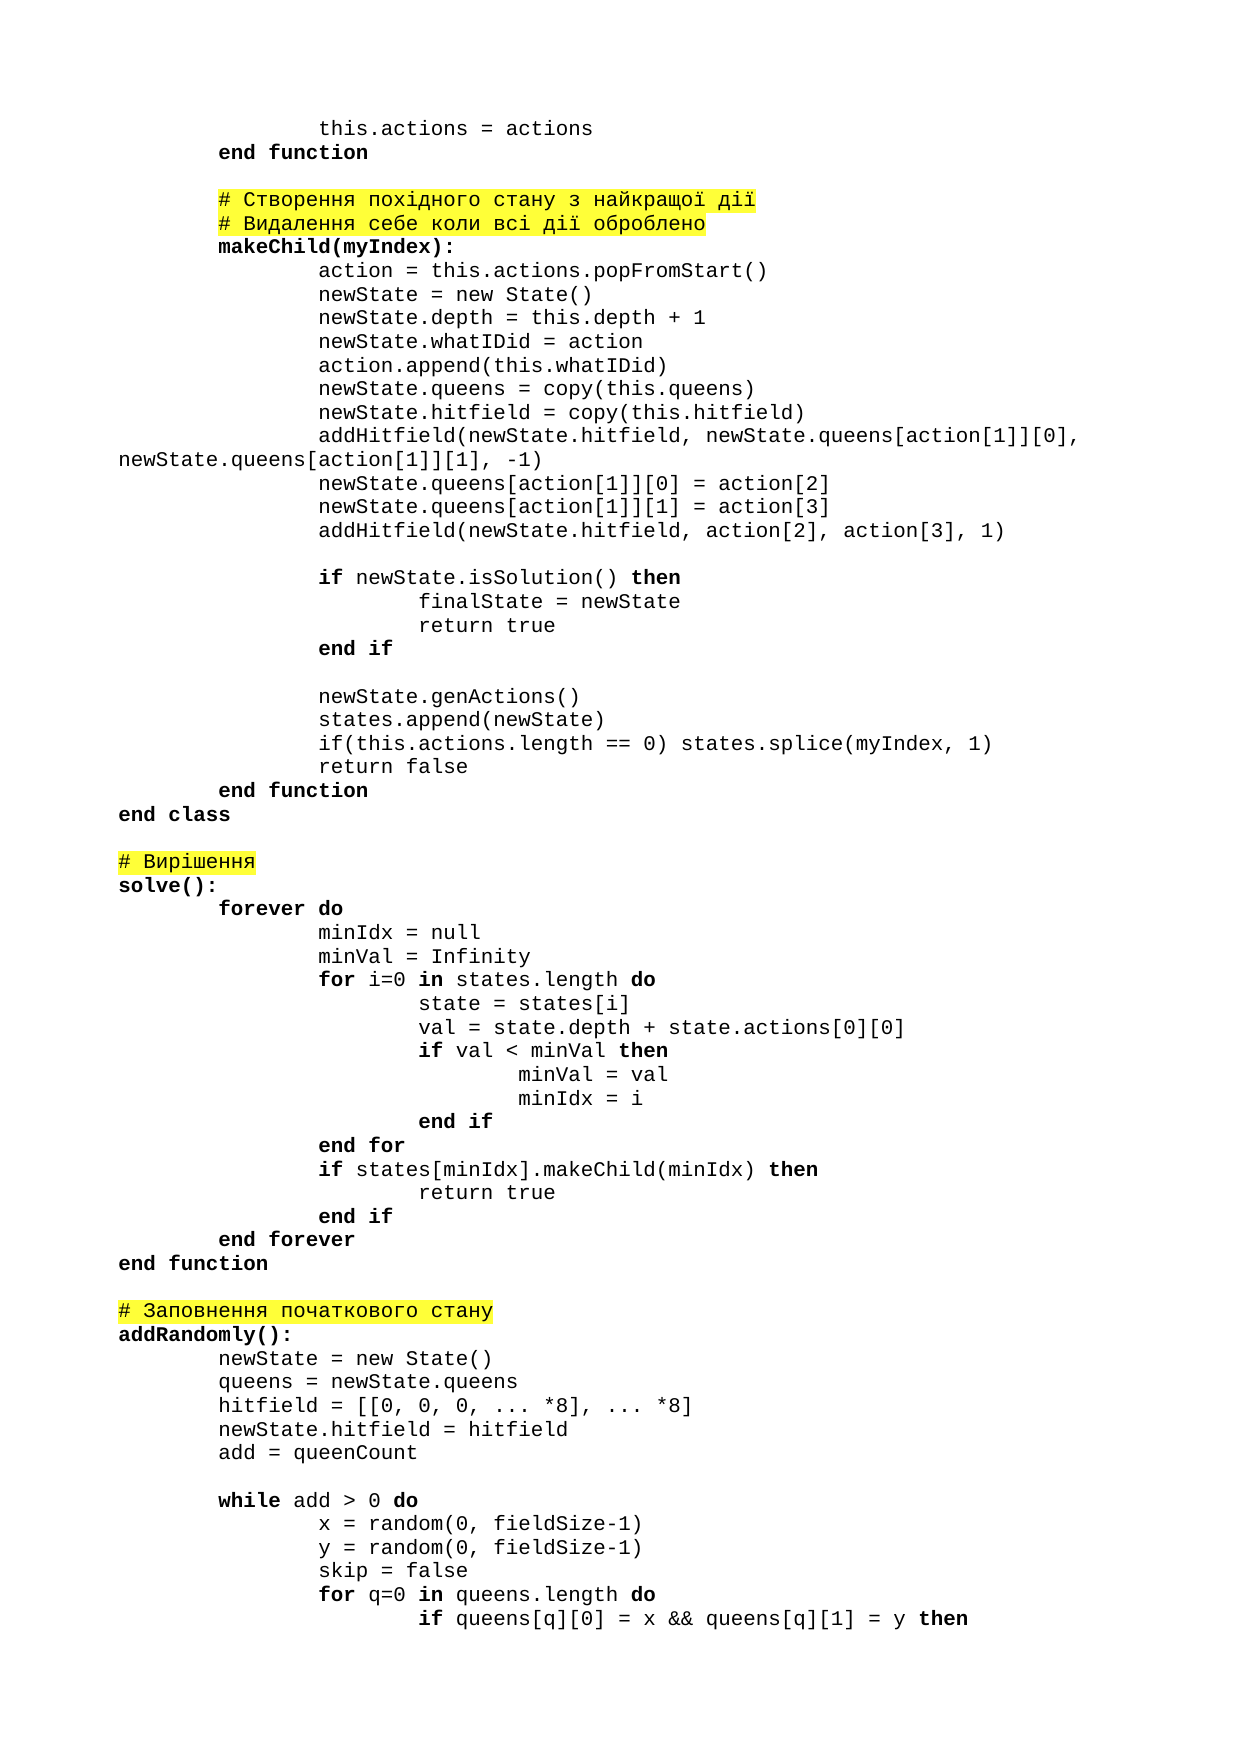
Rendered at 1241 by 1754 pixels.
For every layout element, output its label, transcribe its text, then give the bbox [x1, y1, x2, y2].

text # Заповнення початкового стану [118, 1300, 1122, 1324]
text # Вирішення [118, 851, 1122, 875]
text for q=0 in queens.length do [118, 1584, 1122, 1608]
text addHitfield(newState.hitfield, newState.queens[action[1]][0], newState.queens[action[1]][1], -1) [118, 426, 1122, 473]
text states.append(newState) [118, 709, 1122, 733]
text addRandomly(): [118, 1324, 1122, 1348]
text minIdx = null [118, 922, 1122, 946]
text end if [118, 1206, 1122, 1229]
text addHitfield(newState.hitfield, action[2], action[3], 1) [118, 520, 1122, 544]
text end function [118, 142, 1122, 165]
text makeChild(myIndex): [118, 236, 1122, 260]
text end forever [118, 1229, 1122, 1253]
text newState.queens[action[1]][1] = action[3] [118, 496, 1122, 520]
text queens = newState.queens [118, 1371, 1122, 1395]
text forever do [118, 898, 1122, 922]
text end for [118, 1135, 1122, 1158]
text newState.hitfield = copy(this.hitfield) [118, 402, 1122, 426]
text minVal = val [118, 1064, 1122, 1088]
text newState.queens = copy(this.queens) [118, 378, 1122, 402]
text solve(): [118, 875, 1122, 898]
text newState = new State() [118, 1348, 1122, 1371]
text newState.whatIDid = action [118, 331, 1122, 354]
text minIdx = i [118, 1088, 1122, 1111]
text end if [118, 1111, 1122, 1135]
text if(this.actions.length == 0) states.splice(myIndex, 1) [118, 733, 1122, 757]
text if queens[q][0] = x && queens[q][1] = y then [118, 1608, 1122, 1631]
text end function [118, 780, 1122, 804]
text add = queenCount [118, 1442, 1122, 1466]
text end if [118, 638, 1122, 662]
text newState.depth = this.depth + 1 [118, 307, 1122, 331]
text newState.genActions() [118, 686, 1122, 709]
text if val < minVal then [118, 1040, 1122, 1064]
text end class [118, 804, 1122, 827]
text this.actions = actions [118, 118, 1122, 142]
text return true [118, 615, 1122, 638]
text newState = new State() [118, 284, 1122, 307]
text if newState.isSolution() then [118, 567, 1122, 591]
text x = random(0, fieldSize-1) [118, 1513, 1122, 1537]
text newState.queens[action[1]][0] = action[2] [118, 473, 1122, 496]
text state = states[i] [118, 993, 1122, 1017]
text for i=0 in states.length do [118, 969, 1122, 993]
text return false [118, 757, 1122, 780]
text minVal = Infinity [118, 946, 1122, 969]
text y = random(0, fieldSize-1) [118, 1537, 1122, 1561]
text if states[minIdx].makeChild(minIdx) then [118, 1158, 1122, 1182]
text skip = false [118, 1561, 1122, 1584]
text return true [118, 1182, 1122, 1206]
text finalState = newState [118, 591, 1122, 615]
text newState.hitfield = hitfield [118, 1419, 1122, 1442]
text end function [118, 1253, 1122, 1277]
text # Створення похідного стану з найкращої дії [118, 189, 1122, 213]
text while add > 0 do [118, 1489, 1122, 1513]
text action.append(this.whatIDid) [118, 354, 1122, 378]
text val = state.depth + state.actions[0][0] [118, 1017, 1122, 1040]
text action = this.actions.popFromStart() [118, 260, 1122, 284]
text # Видалення себе коли всі дії оброблено [118, 213, 1122, 236]
text hitfield = [[0, 0, 0, ... *8], ... *8] [118, 1395, 1122, 1419]
